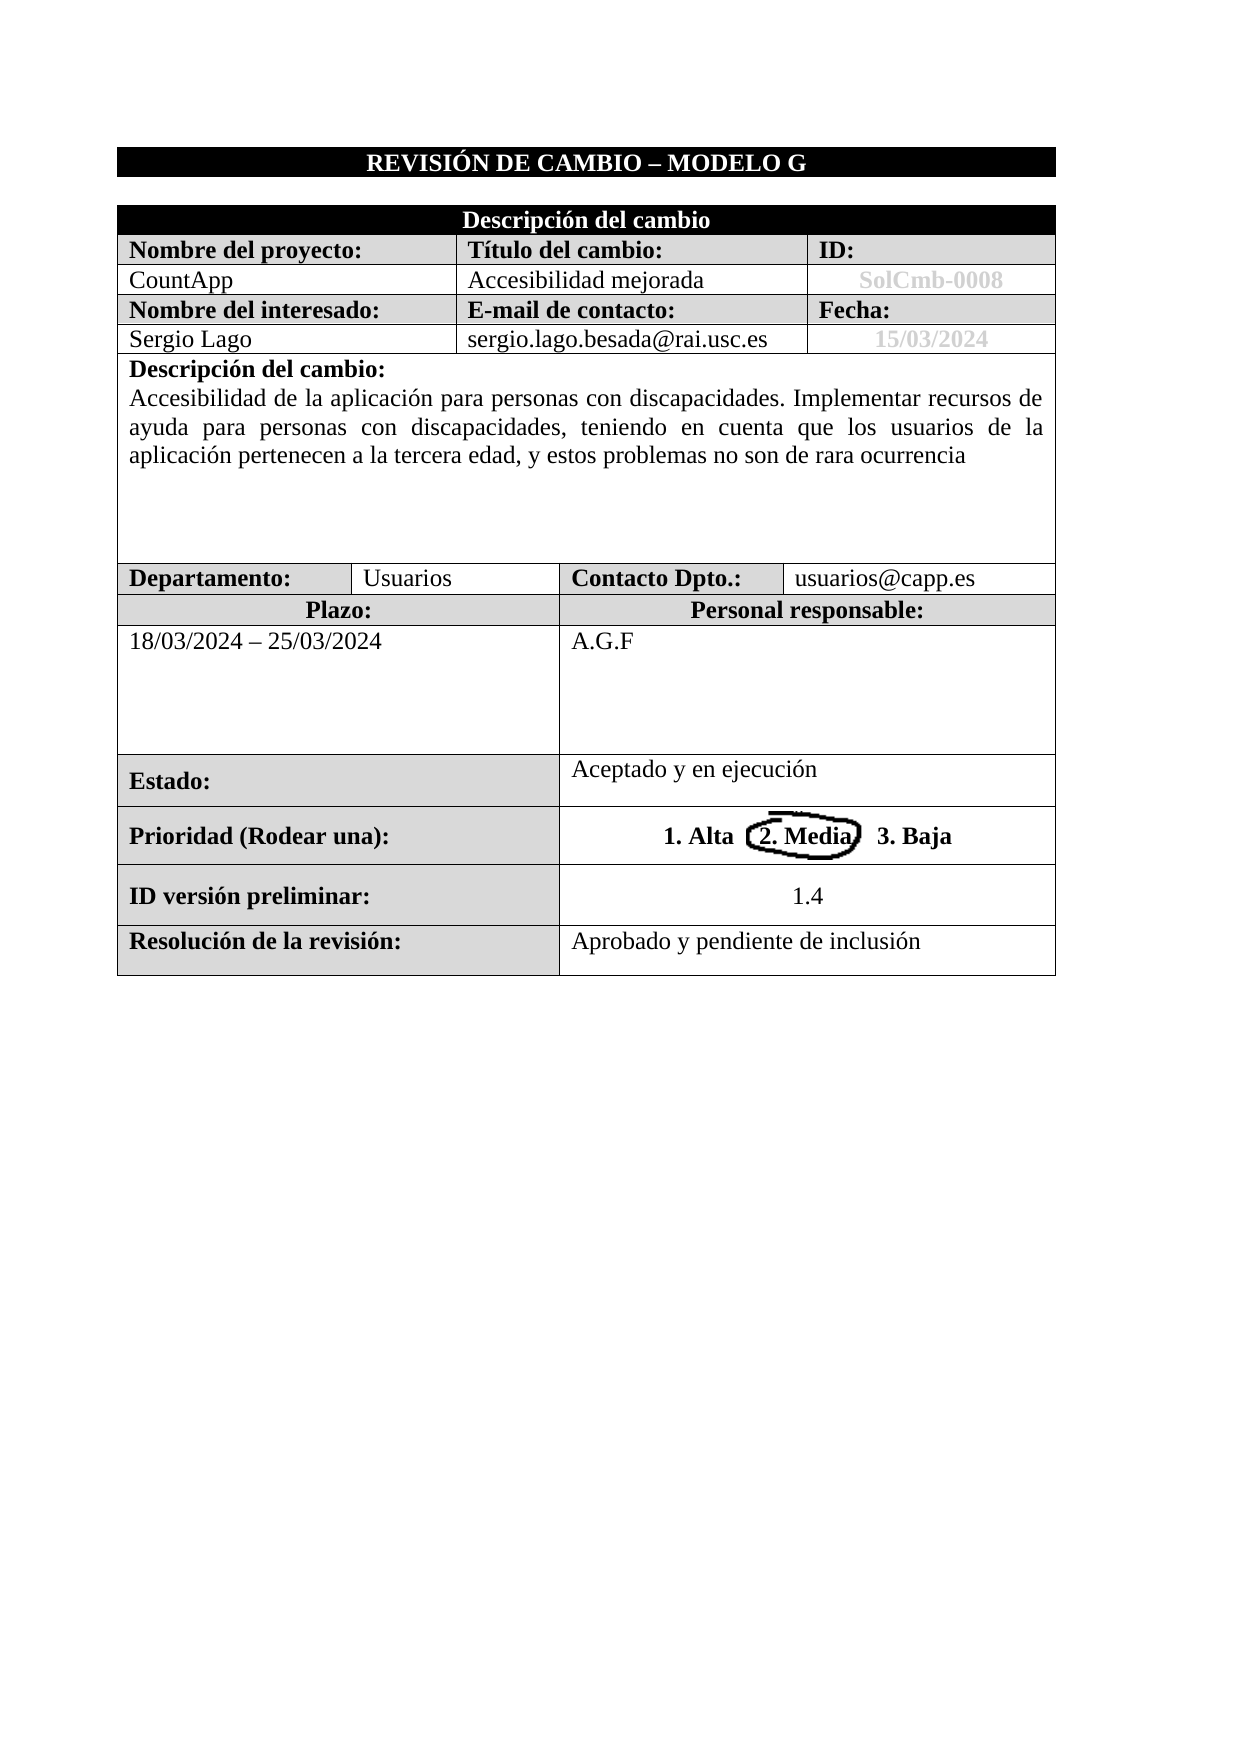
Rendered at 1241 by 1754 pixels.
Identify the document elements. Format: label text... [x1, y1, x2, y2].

table_cell 15/03/2024 [808, 325, 1055, 353]
table_cell E-mail de contacto: [457, 295, 807, 323]
table_cell Departamento: [118, 564, 351, 594]
table_cell ID: [808, 235, 1055, 264]
table_cell SolCmb-0008 [808, 265, 1055, 294]
table_cell Aprobado y pendiente de inclusión [560, 926, 1055, 975]
table_cell Fecha: [808, 295, 1055, 323]
table_cell A.G.F [560, 626, 1055, 753]
table_cell sergio.lago.besada@rai.usc.es [457, 325, 807, 353]
table_cell Sergio Lago [118, 325, 456, 353]
table_cell Título del cambio: [457, 235, 807, 264]
table_cell usuarios@capp.es [784, 564, 1055, 594]
table_cell Aceptado y en ejecución [560, 755, 1055, 806]
table_cell Descripción del cambio: Accesibilidad de la aplicación para personas con discapacidades. Implementar recursos de ayuda para personas con discapacidades, teniendo en cuenta que los usuarios de la aplicación pertenecen a la tercera edad, y estos problemas no son de rara ocurrencia [118, 354, 1055, 562]
table_cell Personal responsable: [560, 595, 1055, 625]
table_cell Descripción del cambio [118, 205, 1055, 234]
table_cell Estado: [118, 755, 559, 806]
table_cell ID versión preliminar: [118, 865, 559, 925]
table_header REVISIÓN DE CAMBIO – MODELO G [118, 148, 1055, 177]
table_cell Usuarios [352, 564, 559, 594]
table_cell Accesibilidad mejorada [457, 265, 807, 294]
table_cell [118, 177, 1055, 205]
table_cell CountApp [118, 265, 456, 294]
table_cell Resolución de la revisión: [118, 926, 559, 975]
table_cell 1. Alta 2. Media 3. Baja [560, 807, 1055, 864]
table_cell 18/03/2024 – 25/03/2024 [118, 626, 559, 753]
table_cell Plazo: [118, 595, 559, 625]
table_cell Nombre del interesado: [118, 295, 456, 323]
table_cell Prioridad (Rodear una): [118, 807, 559, 864]
table_cell Contacto Dpto.: [560, 564, 783, 594]
table_cell Nombre del proyecto: [118, 235, 456, 264]
table_cell 1.4 [560, 865, 1055, 925]
